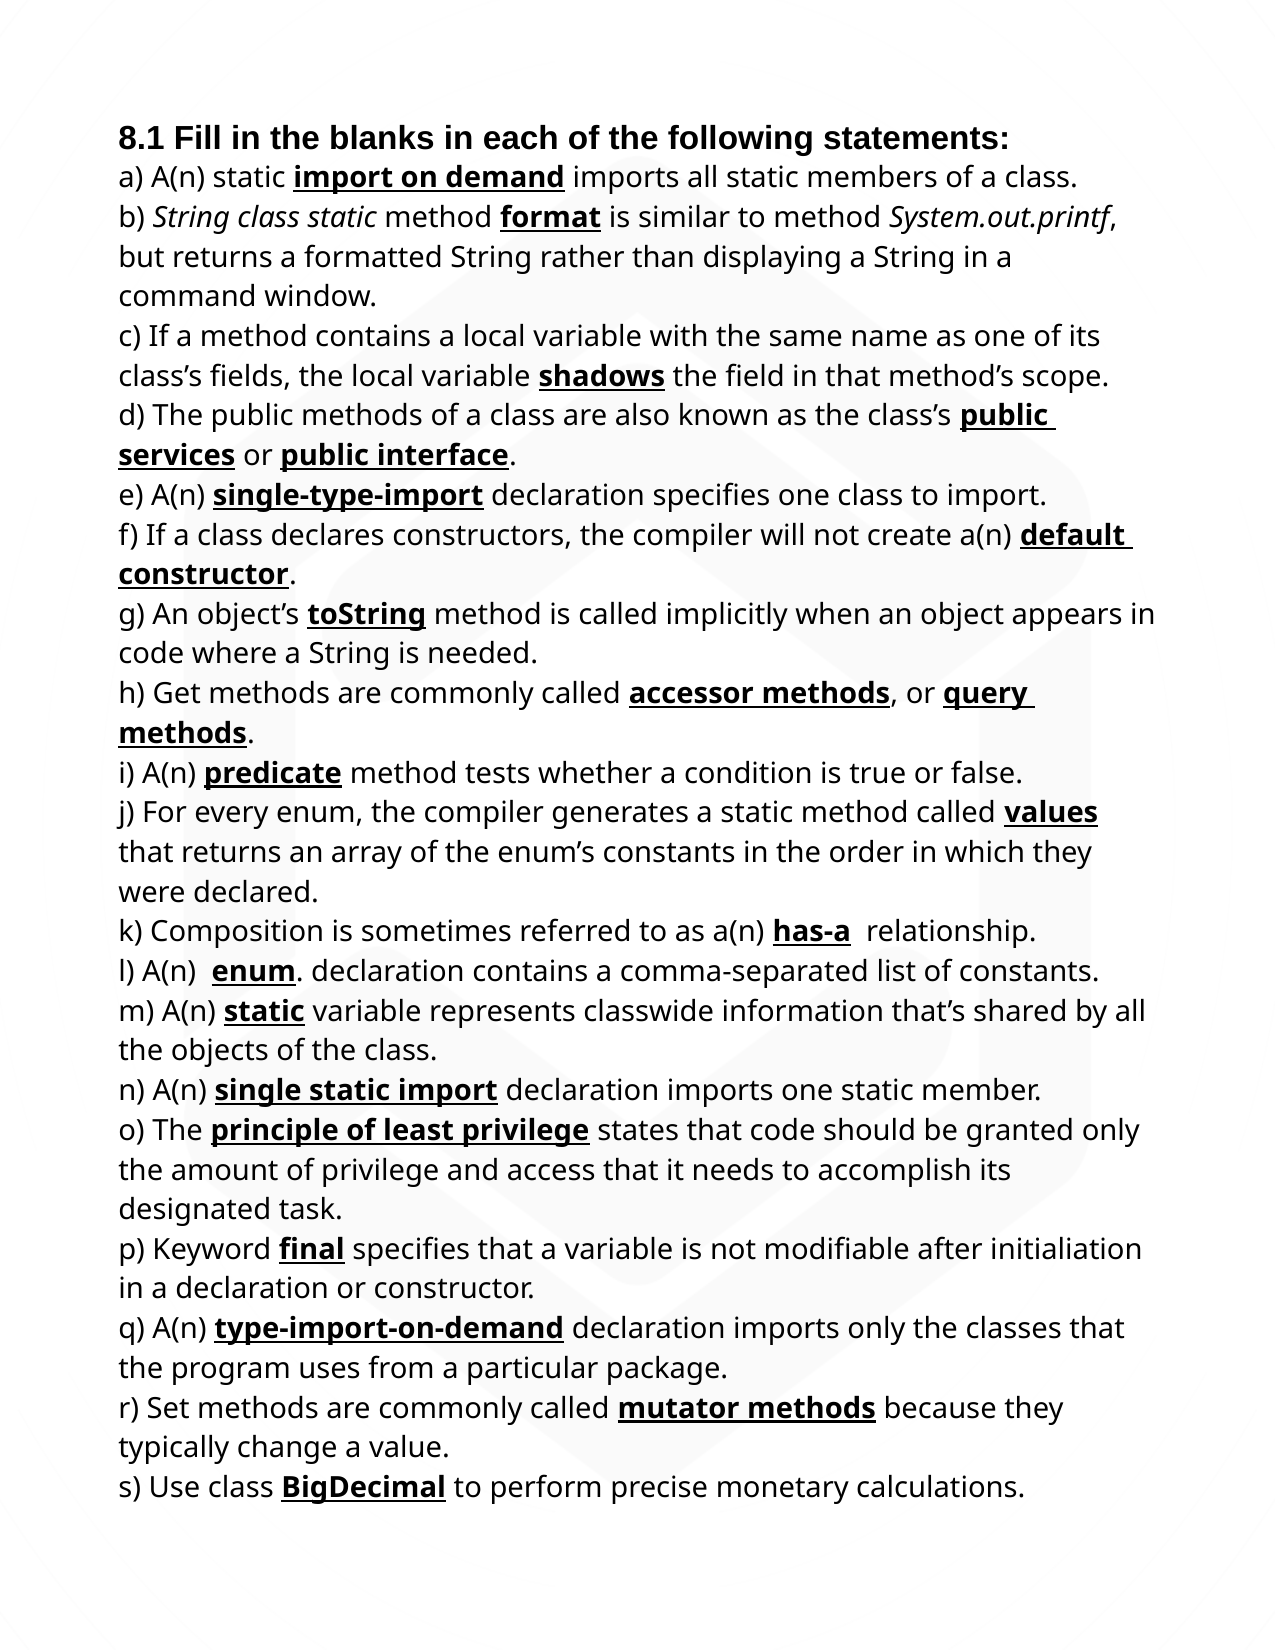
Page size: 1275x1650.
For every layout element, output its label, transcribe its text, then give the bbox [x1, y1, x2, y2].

text f) If a class declares constructors, the compiler will not create a(n) default constructor. [118, 514, 1157, 593]
text m) A(n) static variable represents classwide information that’s shared by all the objects of the class. [118, 990, 1157, 1069]
text q) A(n) type-import-on-demand declaration imports only the classes that the program uses from a particular package. [118, 1307, 1157, 1387]
text s) Use class BigDecimal to perform precise monetary calculations. [118, 1466, 1157, 1506]
text l) A(n) enum. declaration contains a comma-separated list of constants. [118, 950, 1157, 990]
text i) A(n) predicate method tests whether a condition is true or false. [118, 752, 1157, 792]
subtitle 8.1 Fill in the blanks in each of the following statements: [118, 118, 1157, 157]
text a) A(n) static import on demand imports all static members of a class. [118, 157, 1157, 196]
text g) An object’s toString method is called implicitly when an object appears in code where a String is needed. [118, 593, 1157, 672]
text r) Set methods are commonly called mutator methods because they typically change a value. [118, 1387, 1157, 1466]
text b) String class static method format is similar to method System.out.printf, but returns a formatted String rather than displaying a String in a command window. [118, 196, 1157, 315]
text h) Get methods are commonly called accessor methods, or query methods. [118, 672, 1157, 752]
text d) The public methods of a class are also known as the class’s public services or public interface. [118, 395, 1157, 474]
text j) For every enum, the compiler generates a static method called values that returns an array of the enum’s constants in the order in which they were declared. [118, 792, 1157, 911]
text c) If a method contains a local variable with the same name as one of its class’s fields, the local variable shadows the field in that method’s scope. [118, 315, 1157, 395]
text p) Keyword final specifies that a variable is not modifiable after initialiation in a declaration or constructor. [118, 1228, 1157, 1307]
text o) The principle of least privilege states that code should be granted only the amount of privilege and access that it needs to accomplish its designated task. [118, 1109, 1157, 1228]
text e) A(n) single-type-import declaration specifies one class to import. [118, 474, 1157, 514]
text n) A(n) single static import declaration imports one static member. [118, 1069, 1157, 1109]
text k) Composition is sometimes referred to as a(n) has-a relationship. [118, 911, 1157, 950]
